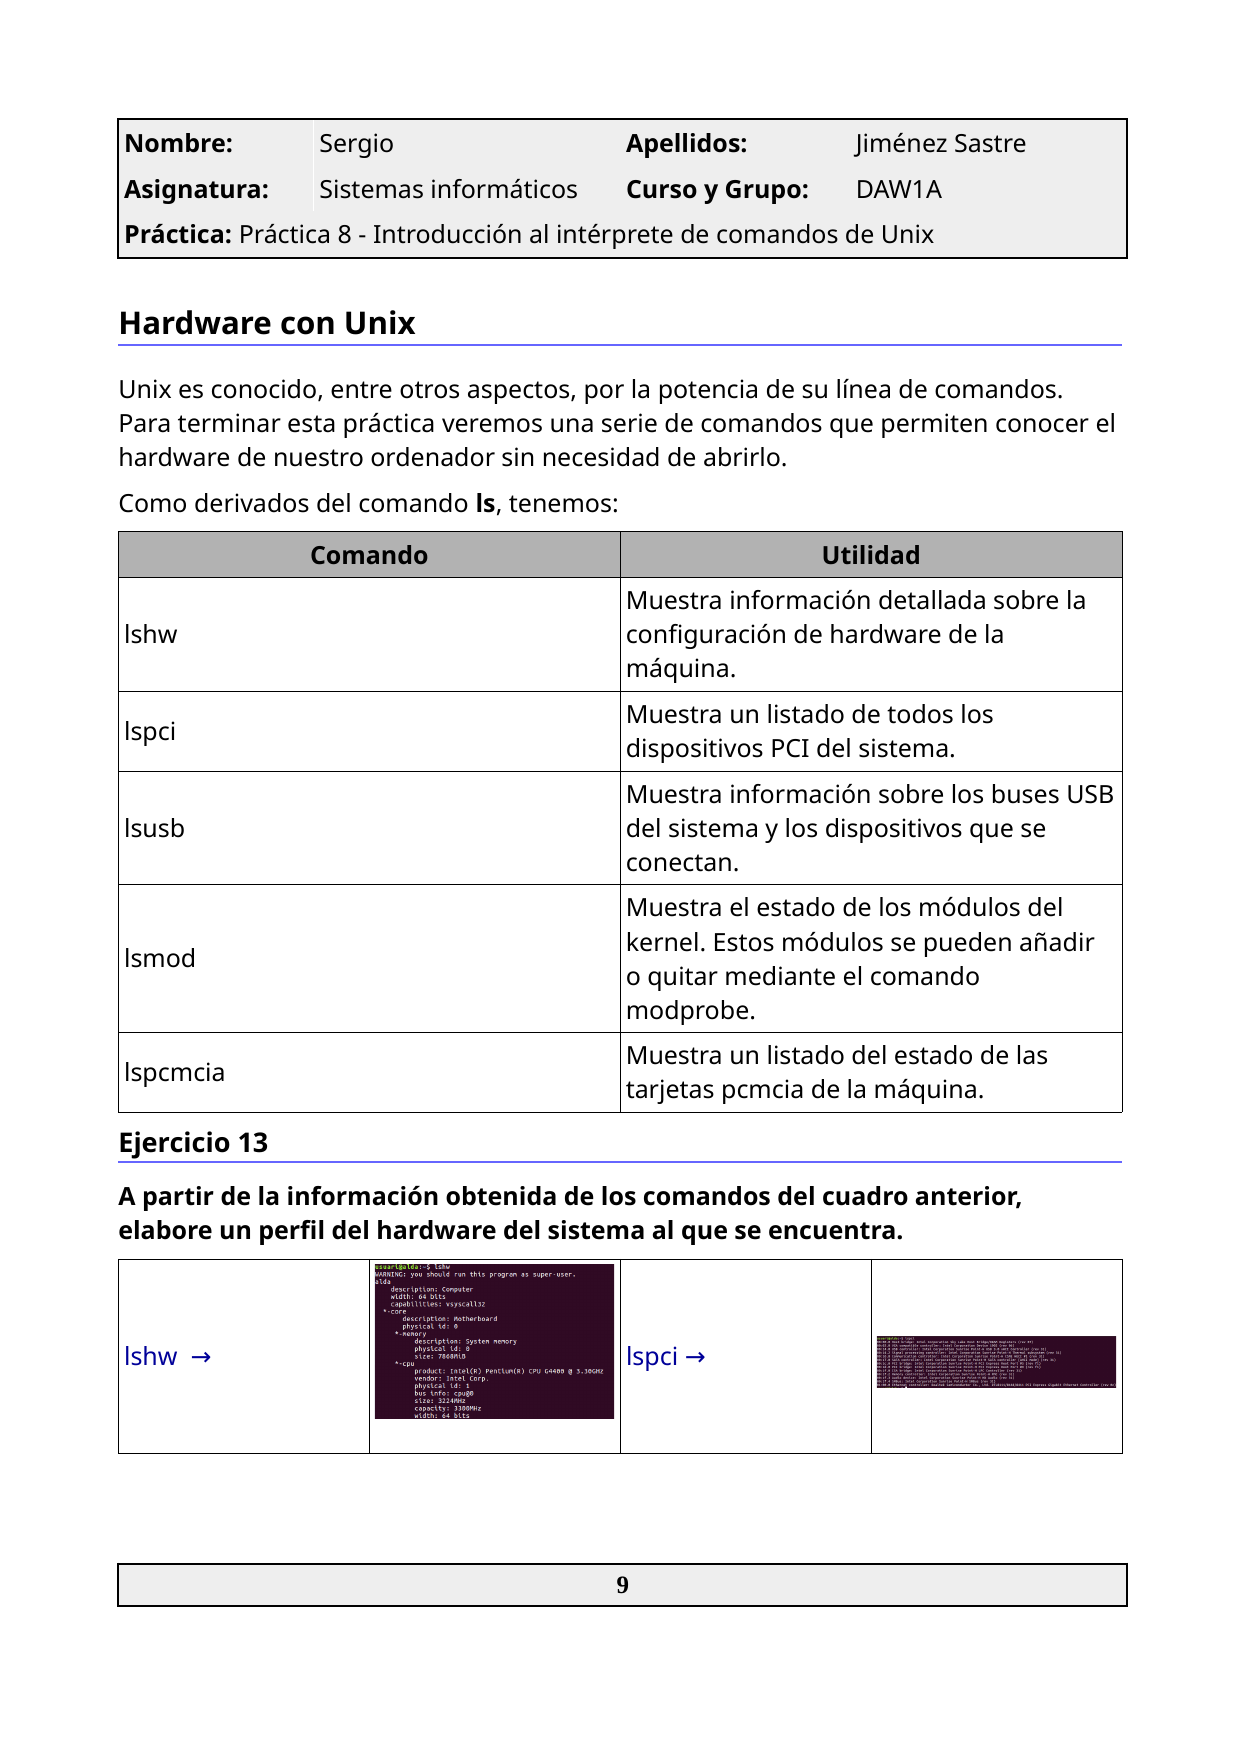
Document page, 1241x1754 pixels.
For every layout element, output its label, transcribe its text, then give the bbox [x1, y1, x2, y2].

table_header [370, 1265, 620, 1453]
picture [876, 1336, 1117, 1388]
text Unix es conocido, entre otros aspectos, por la potencia de su línea de comandos. Para terminar esta práctica veremos una serie de comandos que permiten conocer el hardware de nuestro ordenador sin necesidad de abrirlo. [118, 372, 1122, 474]
text A partir de la información obtenida de los comandos del cuadro anterior, elabore un perfil del hardware del sistema al que se encuentra. [118, 1179, 1122, 1247]
table_cell Muestra un listado del estado de las tarjetas pcmcia de la máquina. [621, 1033, 1122, 1112]
table_cell lspci [119, 692, 620, 771]
picture [374, 1264, 615, 1419]
table_cell Muestra información sobre los buses USB del sistema y los dispositivos que se conectan. [621, 772, 1122, 884]
table_header Comando [119, 532, 620, 577]
table_header [872, 1388, 1122, 1453]
table_cell lsusb [119, 772, 620, 884]
table_header [118, 346, 1122, 372]
table_cell lshw [119, 578, 620, 691]
table_header [872, 1260, 1122, 1387]
table_header [370, 1260, 620, 1264]
text Hardware con Unix [118, 301, 1122, 344]
table_cell Muestra un listado de todos los dispositivos PCI del sistema. [621, 692, 1122, 771]
text Como derivados del comando ls, tenemos: [118, 486, 1122, 520]
table_cell lsmod [119, 885, 620, 1032]
table_header [118, 1163, 1122, 1179]
table_cell Muestra el estado de los módulos del kernel. Estos módulos se pueden añadir o quitar mediante el comando modprobe. [621, 885, 1122, 1032]
table_cell lspcmcia [119, 1033, 620, 1112]
table_cell Muestra información detallada sobre la configuración de hardware de la máquina. [621, 578, 1122, 691]
table_header Utilidad [621, 532, 1122, 577]
text Ejercicio 13 [118, 1124, 1122, 1161]
table_header lshw → [119, 1260, 369, 1453]
table_header lspci → [621, 1260, 871, 1453]
